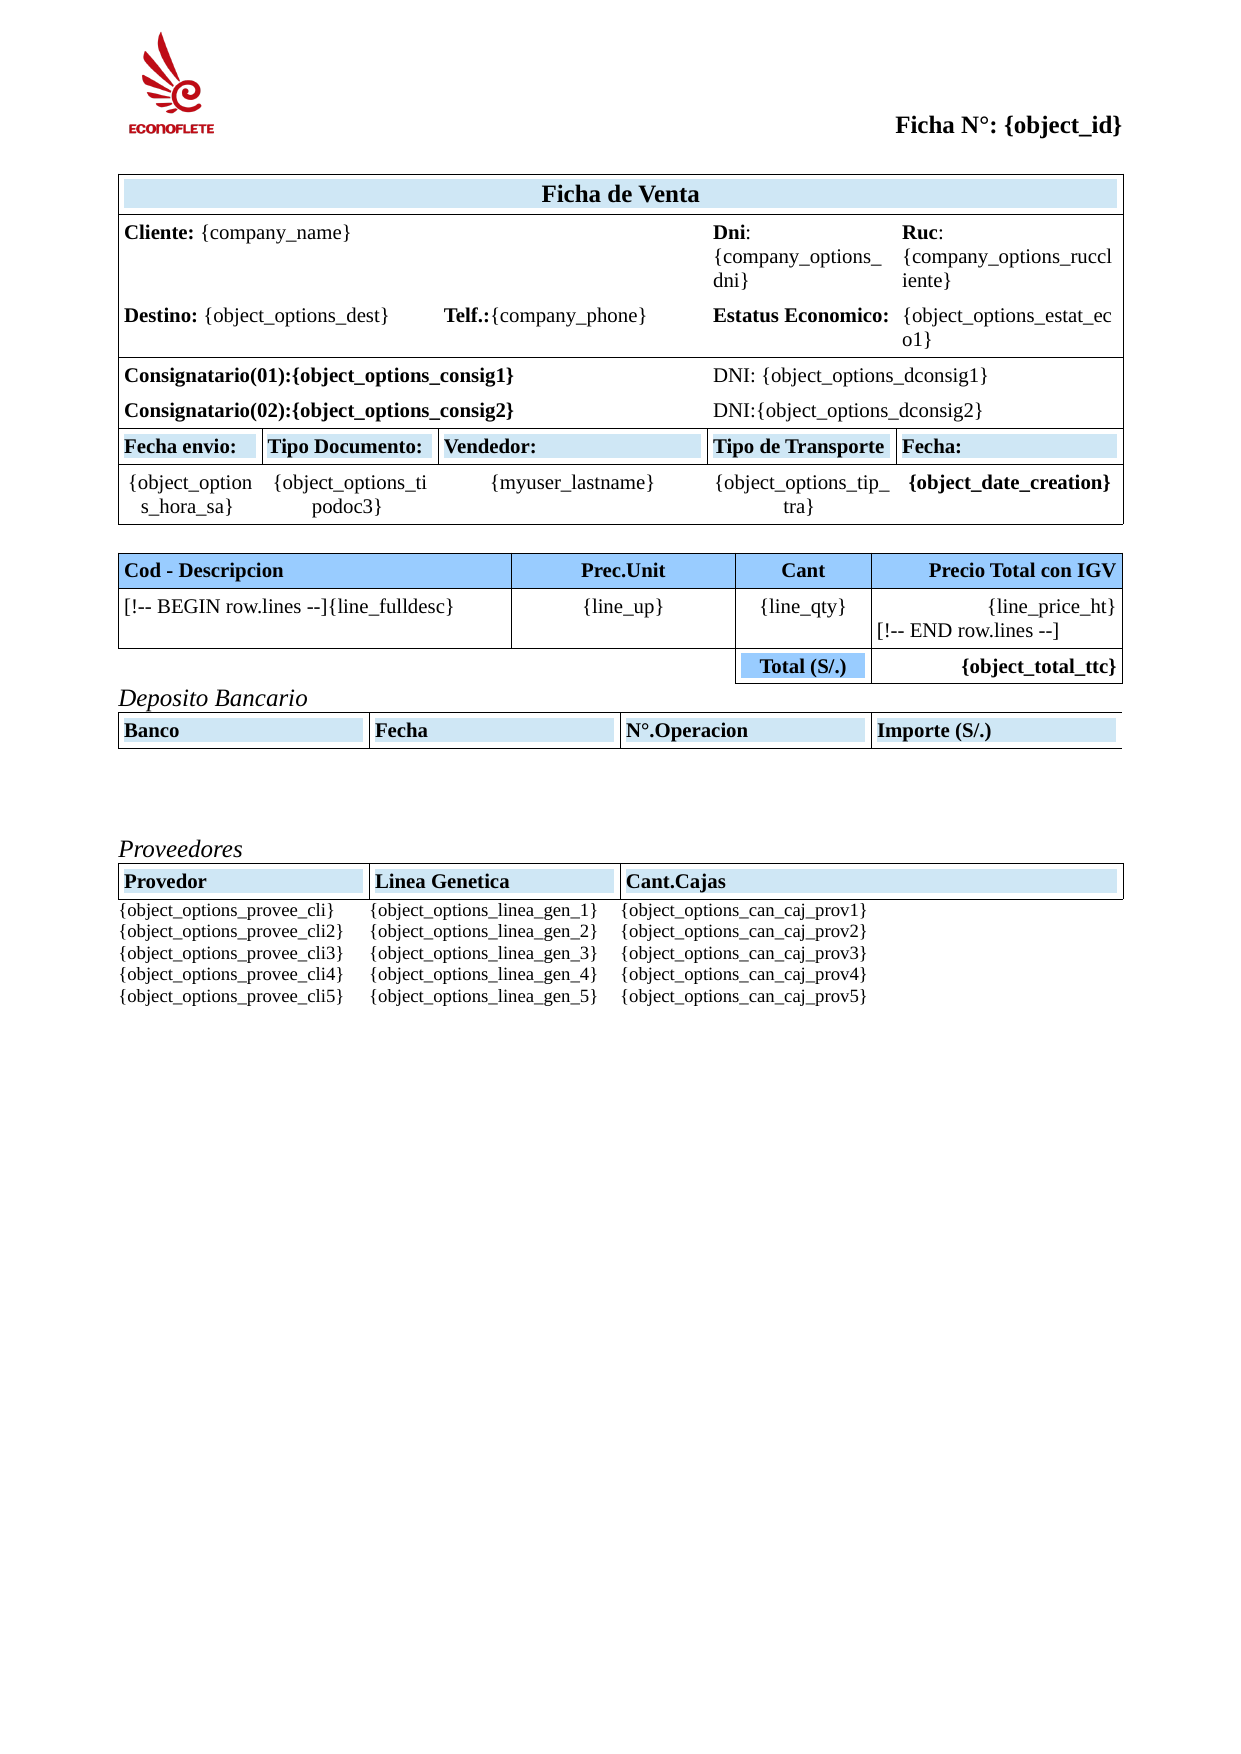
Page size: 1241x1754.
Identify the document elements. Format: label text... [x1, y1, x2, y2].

table_cell [620, 777, 871, 805]
table_cell Dni:{company_options_dni} [707, 215, 896, 297]
table_cell Consignatario(02):{object_options_consig2} [119, 393, 707, 428]
table_cell Total (S/.) [736, 649, 871, 683]
table_cell Consignatario(01):{object_options_consig1} [119, 358, 707, 393]
table_cell [!-- BEGIN row.lines --]{line_fulldesc} [119, 589, 511, 648]
table_cell {object_options_estat_eco1} [896, 298, 1123, 357]
table_header Importe (S/.) [872, 713, 1122, 748]
table_cell {myuser_lastname} [438, 465, 707, 523]
table_header Linea Genetica [370, 864, 620, 898]
table_header Banco [119, 713, 369, 748]
table_header Prec.Unit [512, 554, 735, 588]
table_cell {line_up} [512, 589, 735, 648]
table_cell {object_options_can_caj_prov2} [620, 920, 1123, 942]
table_cell {object_options_linea_gen_2} [369, 920, 620, 942]
table_cell {object_options_linea_gen_4} [369, 963, 620, 985]
table_cell {object_options_tip_tra} [707, 465, 896, 523]
table_cell [871, 749, 1122, 777]
table_cell {object_date_creation} [896, 465, 1123, 523]
table_cell [871, 777, 1122, 805]
table_cell {line_qty} [736, 589, 871, 648]
table_cell Fecha: [897, 429, 1123, 464]
table_cell {object_options_linea_gen_3} [369, 942, 620, 963]
table_cell [118, 805, 369, 834]
table_cell Destino: {object_options_dest} [119, 298, 438, 357]
table_header Ficha de Venta [119, 175, 1123, 214]
table_cell {object_options_provee_cli2} [118, 920, 369, 942]
table_cell {object_options_linea_gen_5} [369, 985, 620, 1006]
table_cell {object_options_can_caj_prov5} [620, 985, 1123, 1006]
table_cell {object_options_can_caj_prov3} [620, 942, 1123, 963]
table_cell {line_price_ht} [!-- END row.lines --] [872, 589, 1122, 648]
table_header Cod - Descripcion [119, 554, 511, 588]
table_cell Ruc:{company_options_ruccliente} [896, 215, 1123, 297]
table_cell {object_options_can_caj_prov1} [620, 900, 1123, 920]
table_cell [118, 777, 369, 805]
table_cell [369, 777, 620, 805]
table_cell {object_options_provee_cli5} [118, 985, 369, 1006]
table_cell {object_options_provee_cli3} [118, 942, 369, 963]
table_cell {object_options_tipodoc3} [262, 465, 438, 523]
table_header N°.Operacion [621, 713, 871, 748]
text Deposito Bancario [118, 683, 1122, 712]
table_cell {object_total_ttc} [872, 649, 1122, 683]
table_cell [871, 805, 1122, 834]
table_cell [118, 749, 369, 777]
table_cell [511, 649, 735, 683]
table_cell [620, 749, 871, 777]
table_cell {object_options_provee_cli4} [118, 963, 369, 985]
table_cell [369, 805, 620, 834]
table_header Cant [736, 554, 871, 588]
table_header Cant.Cajas [621, 864, 1123, 898]
table_header Fecha [370, 713, 620, 748]
table_cell {object_options_provee_cli} [118, 900, 369, 920]
table_header Precio Total con IGV [872, 554, 1122, 588]
table_cell {object_options_hora_sa} [119, 465, 262, 523]
table_cell [369, 749, 620, 777]
table_cell Tipo de Transporte [708, 429, 896, 464]
table_cell {object_options_can_caj_prov4} [620, 963, 1123, 985]
table_cell Fecha envio: [119, 429, 262, 464]
table_cell Vendedor: [439, 429, 707, 464]
table_cell Tipo Documento: [263, 429, 438, 464]
text Proveedores [118, 834, 1122, 863]
table_cell Cliente: {company_name} [119, 215, 707, 297]
table_cell {object_options_linea_gen_1} [369, 900, 620, 920]
picture [118, 31, 225, 134]
table_header Provedor [119, 864, 369, 898]
table_cell DNI:{object_options_dconsig2} [707, 393, 1123, 428]
table_cell Estatus Economico: [707, 298, 896, 357]
table_cell [620, 805, 871, 834]
table_cell Telf.:{company_phone} [438, 298, 707, 357]
table_cell [118, 649, 511, 683]
table_cell DNI: {object_options_dconsig1} [707, 358, 1123, 393]
